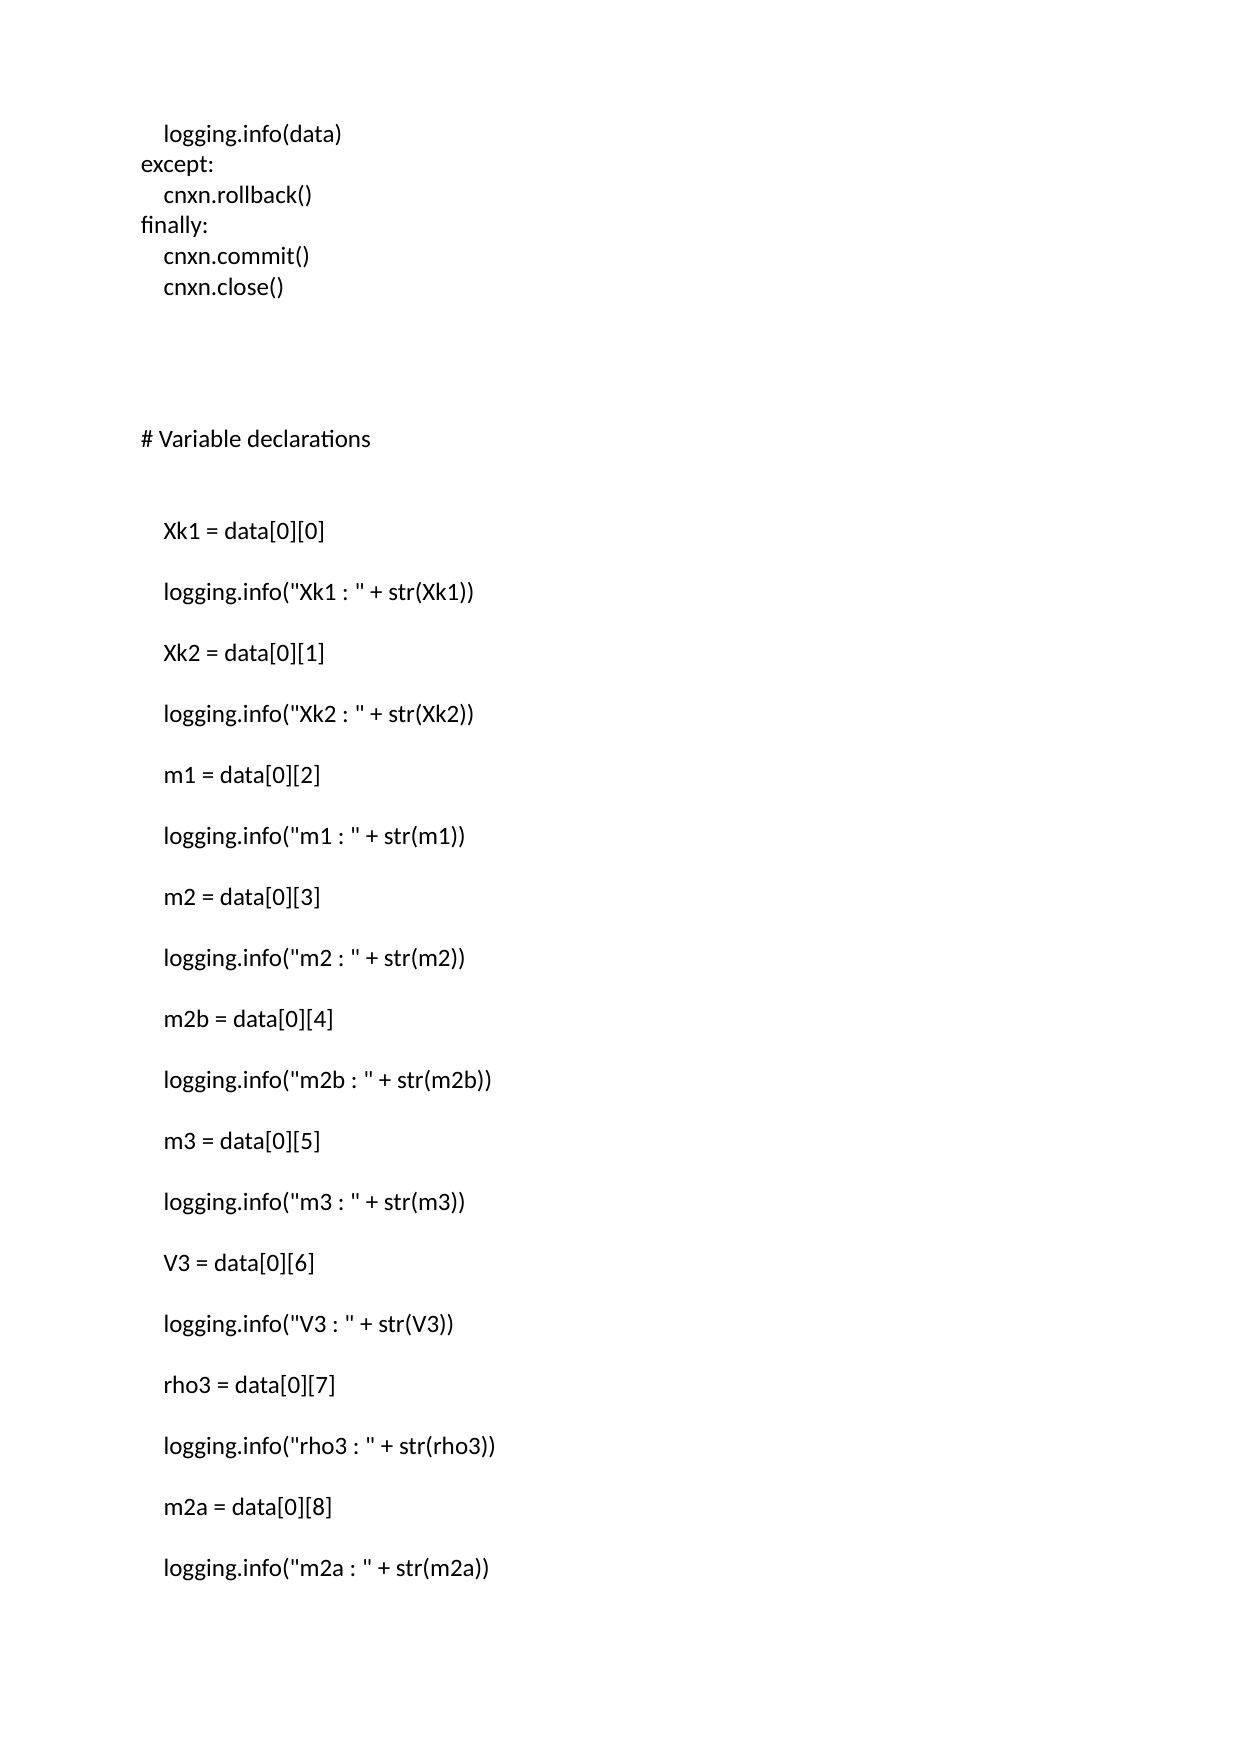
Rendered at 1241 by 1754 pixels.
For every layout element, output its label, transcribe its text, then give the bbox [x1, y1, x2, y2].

text logging.info(data) [118, 118, 1122, 149]
text logging.info("rho3 : " + str(rho3)) [118, 1431, 1122, 1461]
text cnxn.commit() [118, 240, 1122, 271]
text cnxn.close() [118, 271, 1122, 301]
text Xk2 = data[0][1] [118, 637, 1122, 667]
text m3 = data[0][5] [118, 1125, 1122, 1156]
text # Variable declarations [118, 423, 1122, 454]
text logging.info("V3 : " + str(V3)) [118, 1308, 1122, 1339]
text finally: [118, 210, 1122, 240]
text logging.info("m3 : " + str(m3)) [118, 1186, 1122, 1217]
text logging.info("m2 : " + str(m2)) [118, 942, 1122, 973]
text logging.info("Xk2 : " + str(Xk2)) [118, 698, 1122, 728]
text m2b = data[0][4] [118, 1003, 1122, 1034]
text logging.info("m1 : " + str(m1)) [118, 820, 1122, 851]
text rho3 = data[0][7] [118, 1369, 1122, 1400]
text logging.info("m2b : " + str(m2b)) [118, 1064, 1122, 1095]
text Xk1 = data[0][0] [118, 515, 1122, 545]
text cnxn.rollback() [118, 179, 1122, 210]
text logging.info("Xk1 : " + str(Xk1)) [118, 576, 1122, 606]
text m1 = data[0][2] [118, 759, 1122, 789]
text m2 = data[0][3] [118, 881, 1122, 912]
text V3 = data[0][6] [118, 1247, 1122, 1278]
text m2a = data[0][8] [118, 1492, 1122, 1522]
text logging.info("m2a : " + str(m2a)) [118, 1553, 1122, 1583]
text except: [118, 149, 1122, 179]
